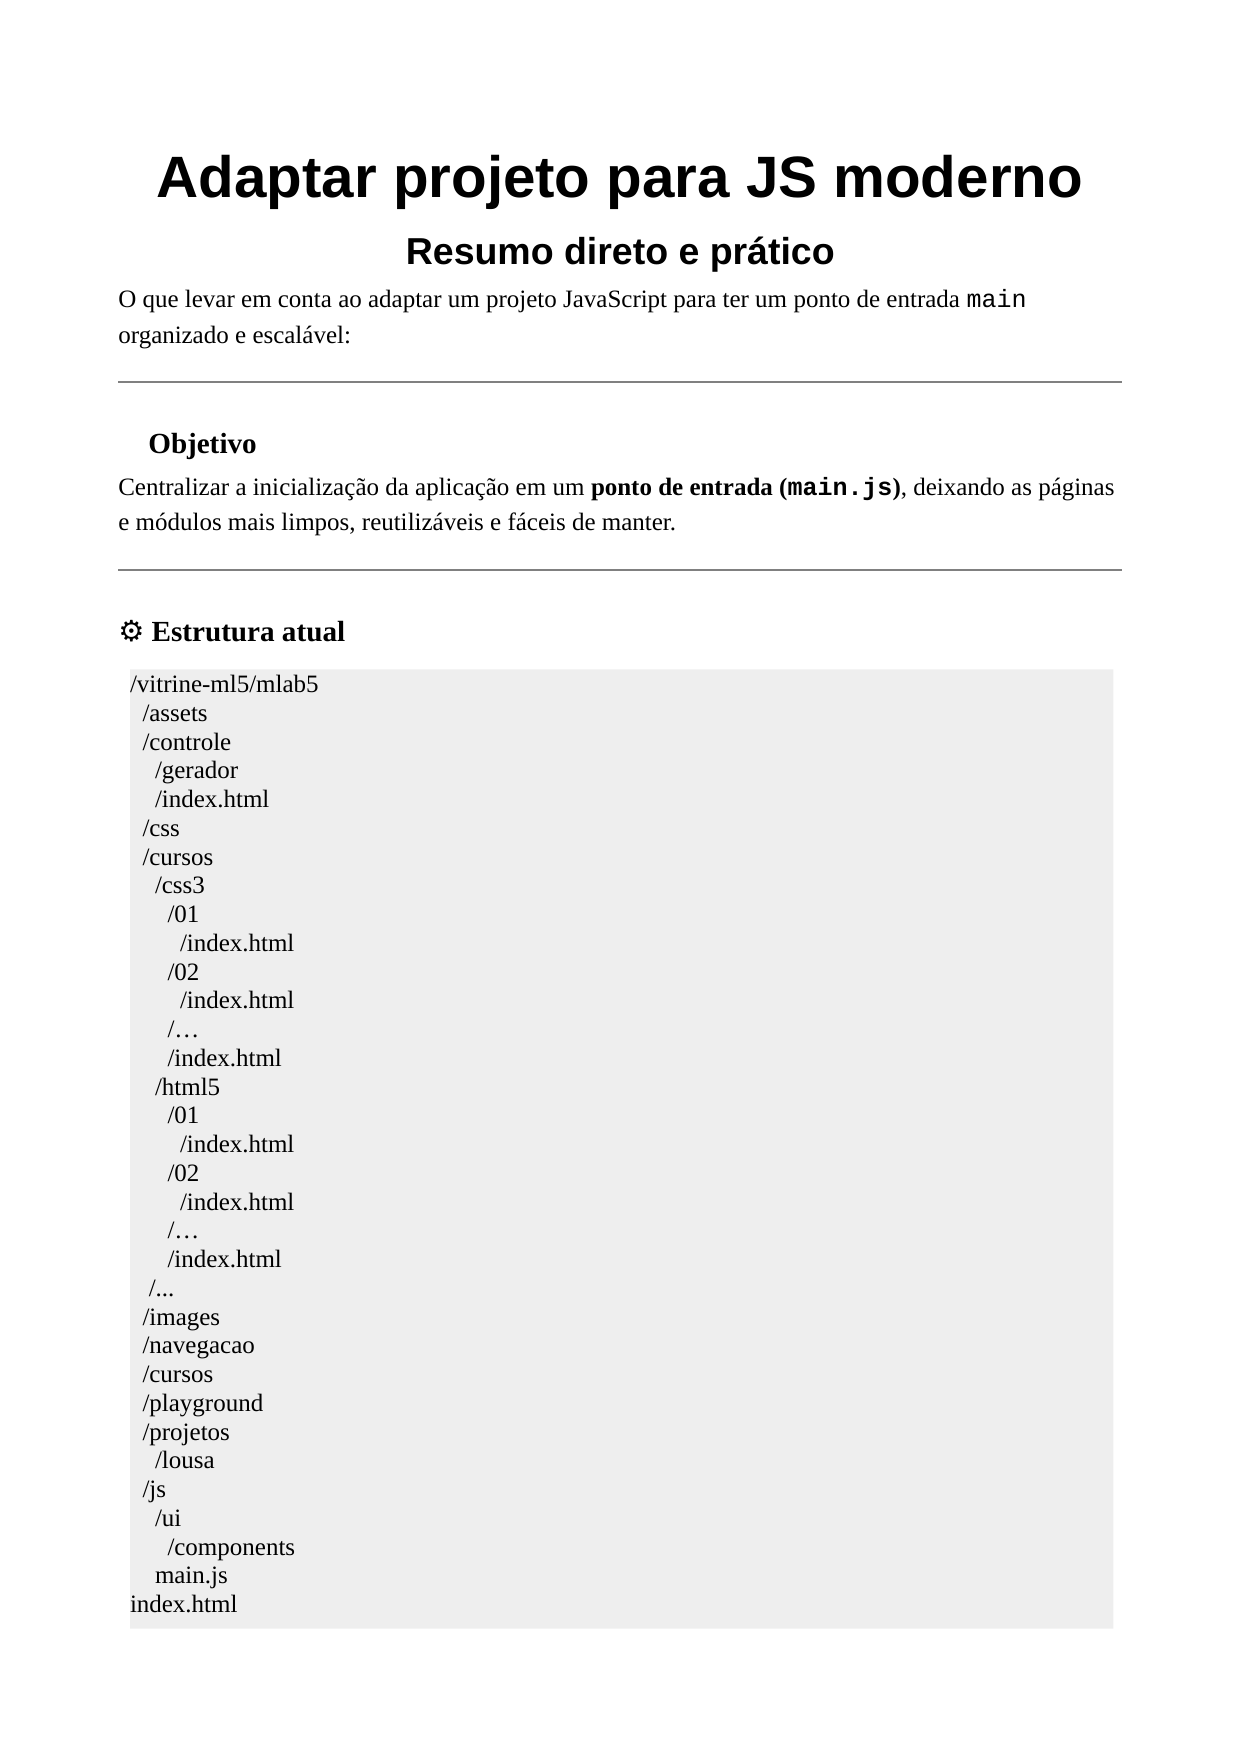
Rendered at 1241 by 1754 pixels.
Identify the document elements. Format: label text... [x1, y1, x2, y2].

text Centralizar a inicialização da aplicação em um ponto de entrada (main.js), deixando as páginas e módulos mais limpos, reutilizáveis e fáceis de manter. [118, 472, 1122, 536]
subtitle 🎯 Objetivo [118, 426, 1122, 460]
text O que levar em conta ao adaptar um projeto JavaScript para ter um ponto de entrada main organizado e escalável: [118, 284, 1122, 348]
subtitle Resumo direto e prático [118, 229, 1122, 272]
subtitle ⚙️ Estrutura atual [118, 614, 1122, 647]
title Adaptar projeto para JS moderno [118, 143, 1122, 210]
